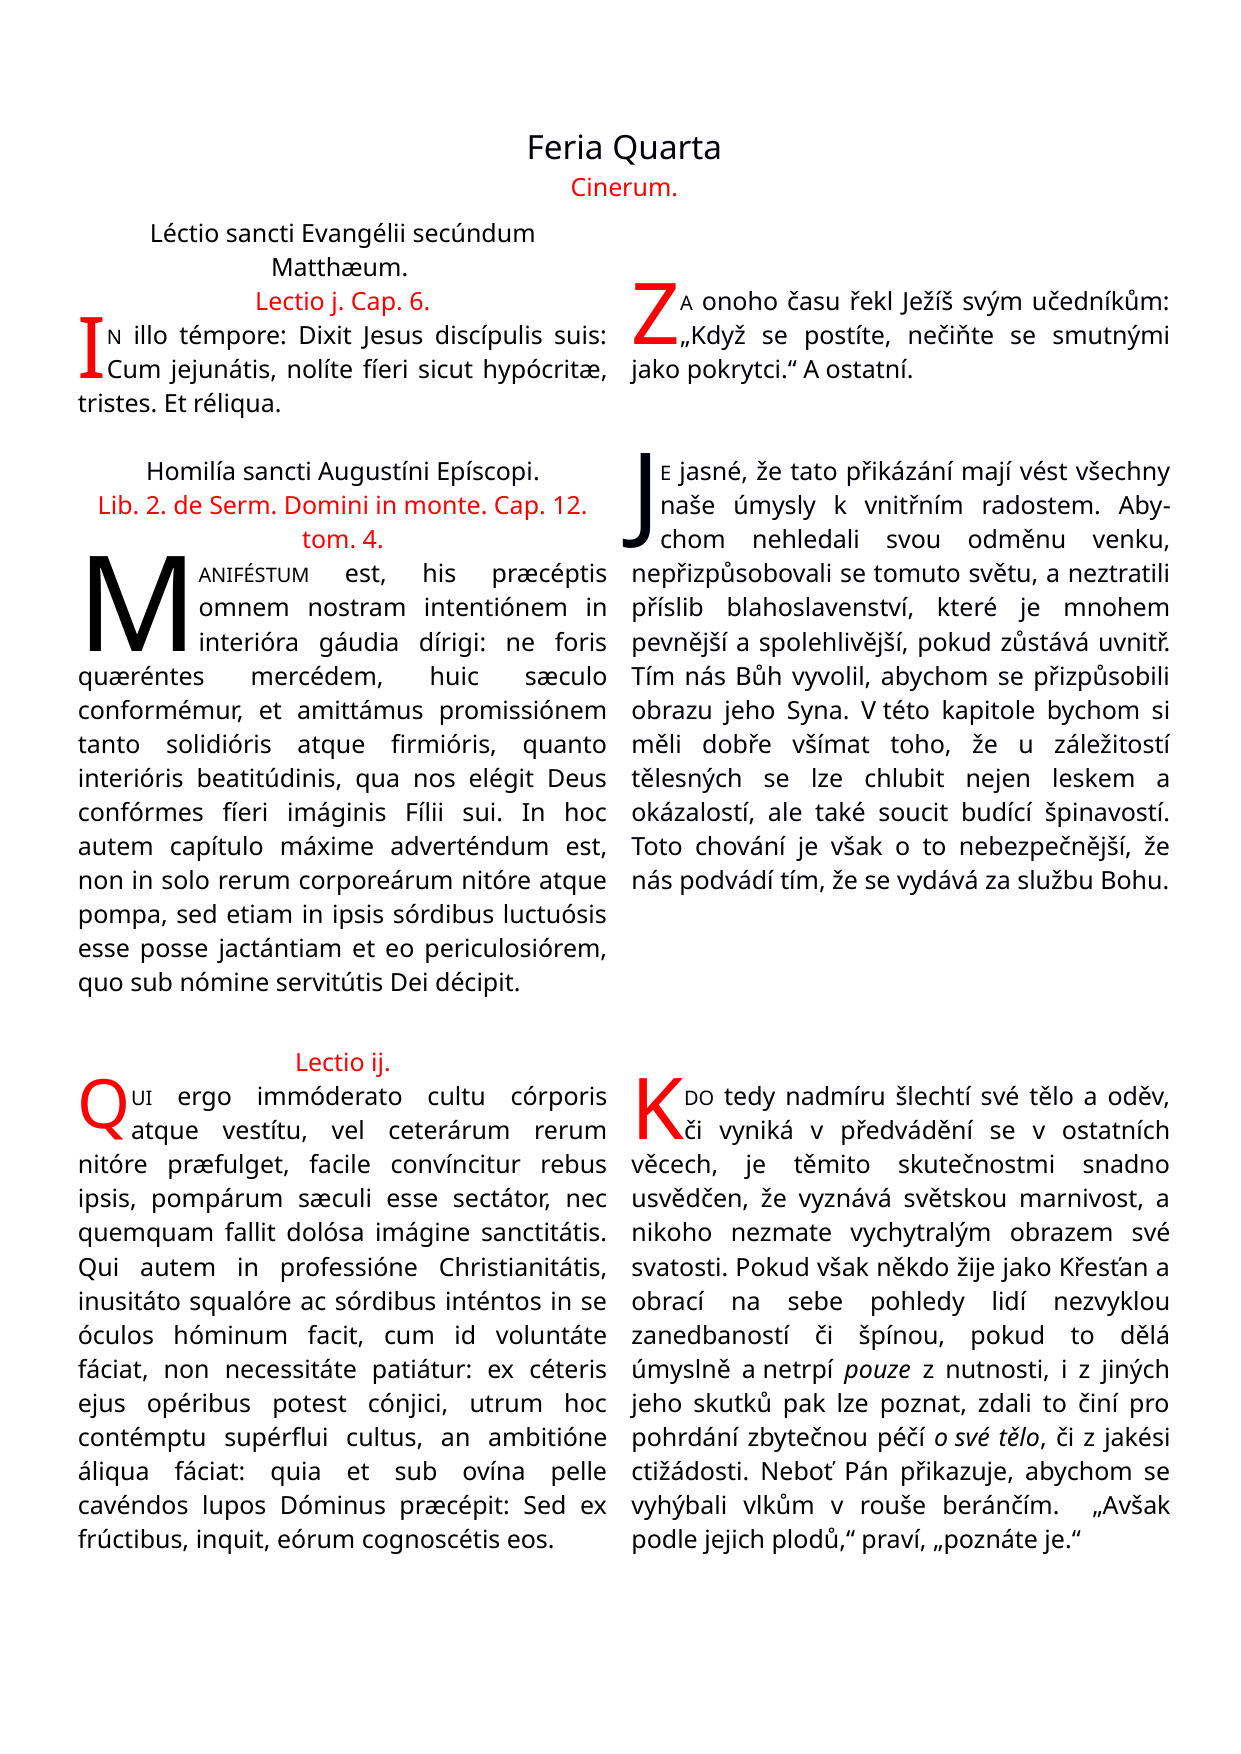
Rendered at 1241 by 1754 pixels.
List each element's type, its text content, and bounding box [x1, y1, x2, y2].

table_cell Léctio sancti Evangélii secúndum Matthæum. Lectio j. Cap. 6. In illo témpore: Dixit Jesus discípulis suis: Cum jejunátis, nolíte fíeri sicut hypócritæ, tristes. Et réliqua. Homilía sancti Augustíni Epíscopi. Lib. 2. de Serm. Domini in monte. Cap. 12. tom. 4. Maniféstum est, his præcéptis omnem nostram intentiónem in interióra gáudia dírigi: ne foris quæréntes mercédem, huic sæculo conformémur, et amittámus promissiónem tanto solidióris atque firmióris, quanto interióris beatitúdinis, qua nos elégit Deus confórmes fíeri imáginis Fílii sui. In hoc autem capítulo máxime adverténdum est, non in solo rerum corporeárum nitóre atque pompa, sed etiam in ipsis sórdibus luctuósis esse posse jactántiam et eo periculosiórem, quo sub nómine servitútis Dei décipit. [66, 210, 619, 1039]
table_cell Kdo tedy nadmíru šlechtí své tělo a oděv, či vyniká v předvádění se v ostatních věcech, je těmito skutečnostmi snadno usvědčen, že vyznává světskou marnivost, a nikoho nezmate vychytralým obrazem své svatosti. Pokud však někdo žije jako Křesťan a obrací na sebe pohledy lidí nezvyklou zanedbaností či špínou, pokud to dělá úmyslně a netrpí pouze z nutnosti, i z jiných jeho skutků pak lze poznat, zdali to činí pro pohrdání zbytečnou péčí o své tělo, či z jakési ctižádosti. Neboť Pán přikazuje, abychom se vyhýbali vlkům v rouše beránčím. „Avšak podle jejich plodů,“ praví, „poznáte je.“ [619, 1039, 1182, 1596]
table_cell Za onoho času řekl Ježíš svým učedníkům: „Když se postíte, nečiňte se smutnými jako pokrytci.“ A ostatní. Je jasné, že tato přikázání mají vést všechny naše úmysly k vnitřním radostem. Aby­chom nehledali svou odměnu venku, nepřizpůsobovali se tomuto světu, a neztratili příslib blahoslavenství, které je mnohem pevnější a spo­lehlivější, pokud zůstává uvnitř. Tím nás Bůh vyvolil, abychom se přizpůsobili obrazu jeho Syna. V této kapitole bychom si měli dobře všímat toho, že u záležitostí tělesných se lze chlubit nejen leskem a okázalostí, ale také soucit budící špinavostí. Toto chování je však o to nebezpečnější, že nás podvádí tím, že se vydává za službu Bohu. [619, 210, 1182, 1039]
table_cell Lectio ij. Qui ergo immóderato cultu córporis atque vestítu, vel ceterárum rerum nitóre præfulget, facile convíncitur rebus ipsis, pompárum sæculi esse sectátor, nec quemquam fallit dolósa imágine sanctitátis. Qui autem in professióne Christianitátis, inusitáto squalóre ac sórdibus inténtos in se óculos hóminum facit, cum id voluntáte fáciat, non necessitáte patiátur: ex céteris ejus opéribus potest cónjici, utrum hoc contémptu supérflui cultus, an ambitióne áliqua fáciat: quia et sub ovína pelle cavéndos lupos Dóminus præcépit: Sed ex frúctibus, inquit, eórum cognoscétis eos. [66, 1039, 619, 1596]
table_header Feria Quarta Cinerum. [66, 118, 1182, 209]
